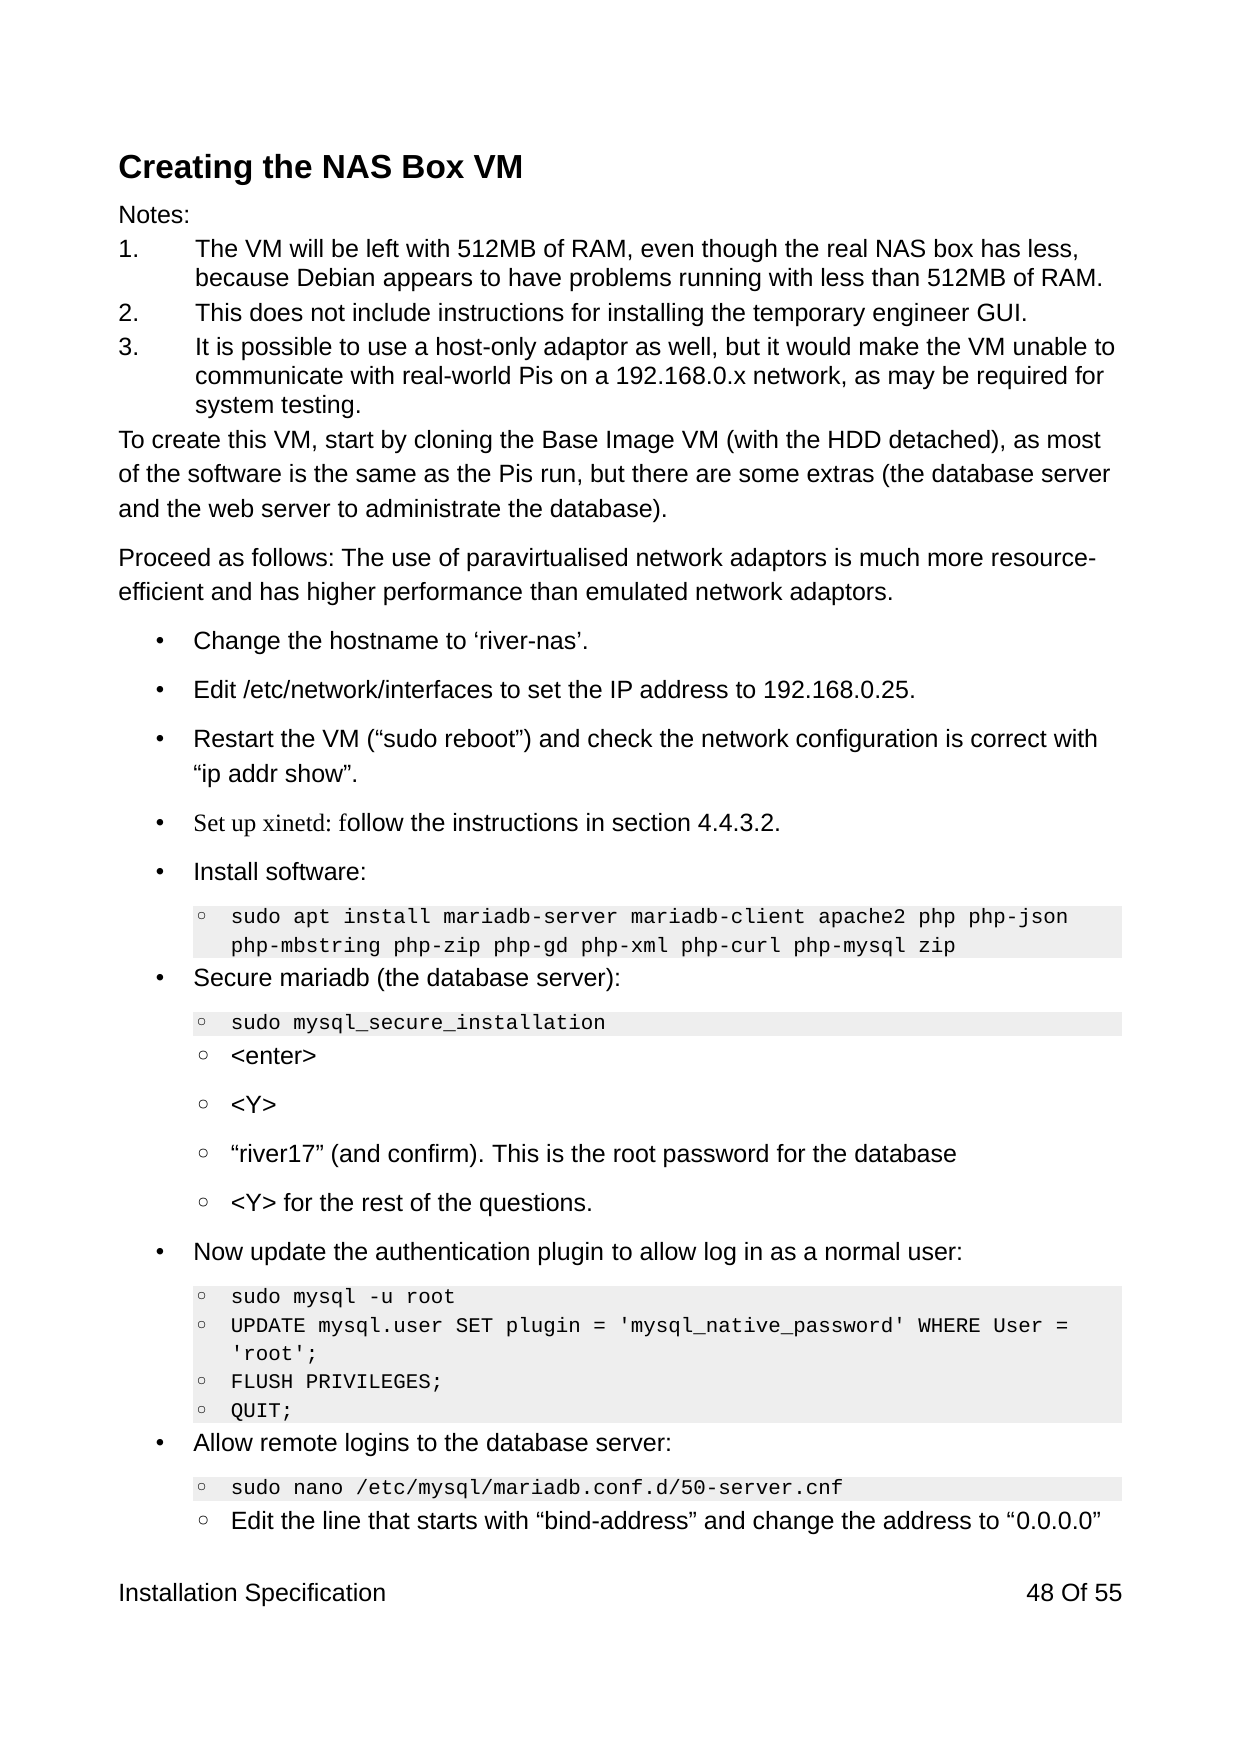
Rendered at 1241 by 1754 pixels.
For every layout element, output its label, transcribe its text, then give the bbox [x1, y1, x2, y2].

list sudo mysql_secure_installation [193, 1012, 1122, 1036]
text 2. This does not include instructions for installing the temporary engineer GUI. [118, 298, 1122, 326]
list UPDATE mysql.user SET plugin = 'mysql_native_password' WHERE User = 'root'; [193, 1315, 1122, 1367]
list Install software: [156, 857, 1122, 886]
text 1. The VM will be left with 512MB of RAM, even though the real NAS box has less, because Debian appears to have problems running with less than 512MB of RAM. [118, 234, 1122, 292]
list Secure mariadb (the database server): [156, 963, 1122, 992]
list QUIT; [193, 1400, 1122, 1423]
list sudo apt install mariadb-server mariadb-client apache2 php php-json php-mbstring php-zip php-gd php-xml php-curl php-mysql zip [193, 906, 1122, 958]
list “river17” (and confirm). T￹his is the root password for the database [193, 1139, 1122, 1168]
list Edit the line that starts with “bind-address” and change the address to “0.0.0.0” [193, 1506, 1122, 1534]
list Restart the VM (“sudo reboot”) and check the network configuration is correct with “ip addr show”. [156, 724, 1122, 788]
list FLUSH PRIVILEGES; [193, 1371, 1122, 1395]
list <Y> [193, 1090, 1122, 1119]
text 3. It is possible to use a host-only adaptor as well, but it would make the VM unable to communicate with real-world Pis on a 192.168.0.x network, as may be required for system testing. [118, 332, 1122, 419]
subtitle Creating the NAS Box VM [118, 148, 1122, 186]
list Change the hostname to ‘river-nas’. [156, 626, 1122, 655]
list sudo mysql -u root [193, 1286, 1122, 1310]
list <Y> for the rest of the questions. [193, 1188, 1122, 1217]
list <enter> [193, 1041, 1122, 1069]
list Edit /etc/network/interfaces to set the IP address to 192.168.0.25. [156, 675, 1122, 704]
list Set up xinetd: follow the instructions in section 4.4.3.2. [156, 808, 1122, 837]
list Allow remote logins to the database server: [156, 1428, 1122, 1457]
list sudo nano /etc/mysql/mariadb.conf.d/50-server.cnf [193, 1477, 1122, 1501]
text Notes: [118, 199, 1122, 228]
text Proceed as follows: The use of paravirtualised network adaptors is much more resource-efficient and has higher performance than emulated network adaptors. [118, 543, 1122, 606]
text To create this VM, start by cloning the Base Image VM (with the HDD detached), as most of the software is the same as the Pis run, but there are some extras (the database server and the web server to administrate the database). [118, 424, 1122, 522]
list Now update the authentication plugin to allow log in as a normal user: [156, 1237, 1122, 1266]
